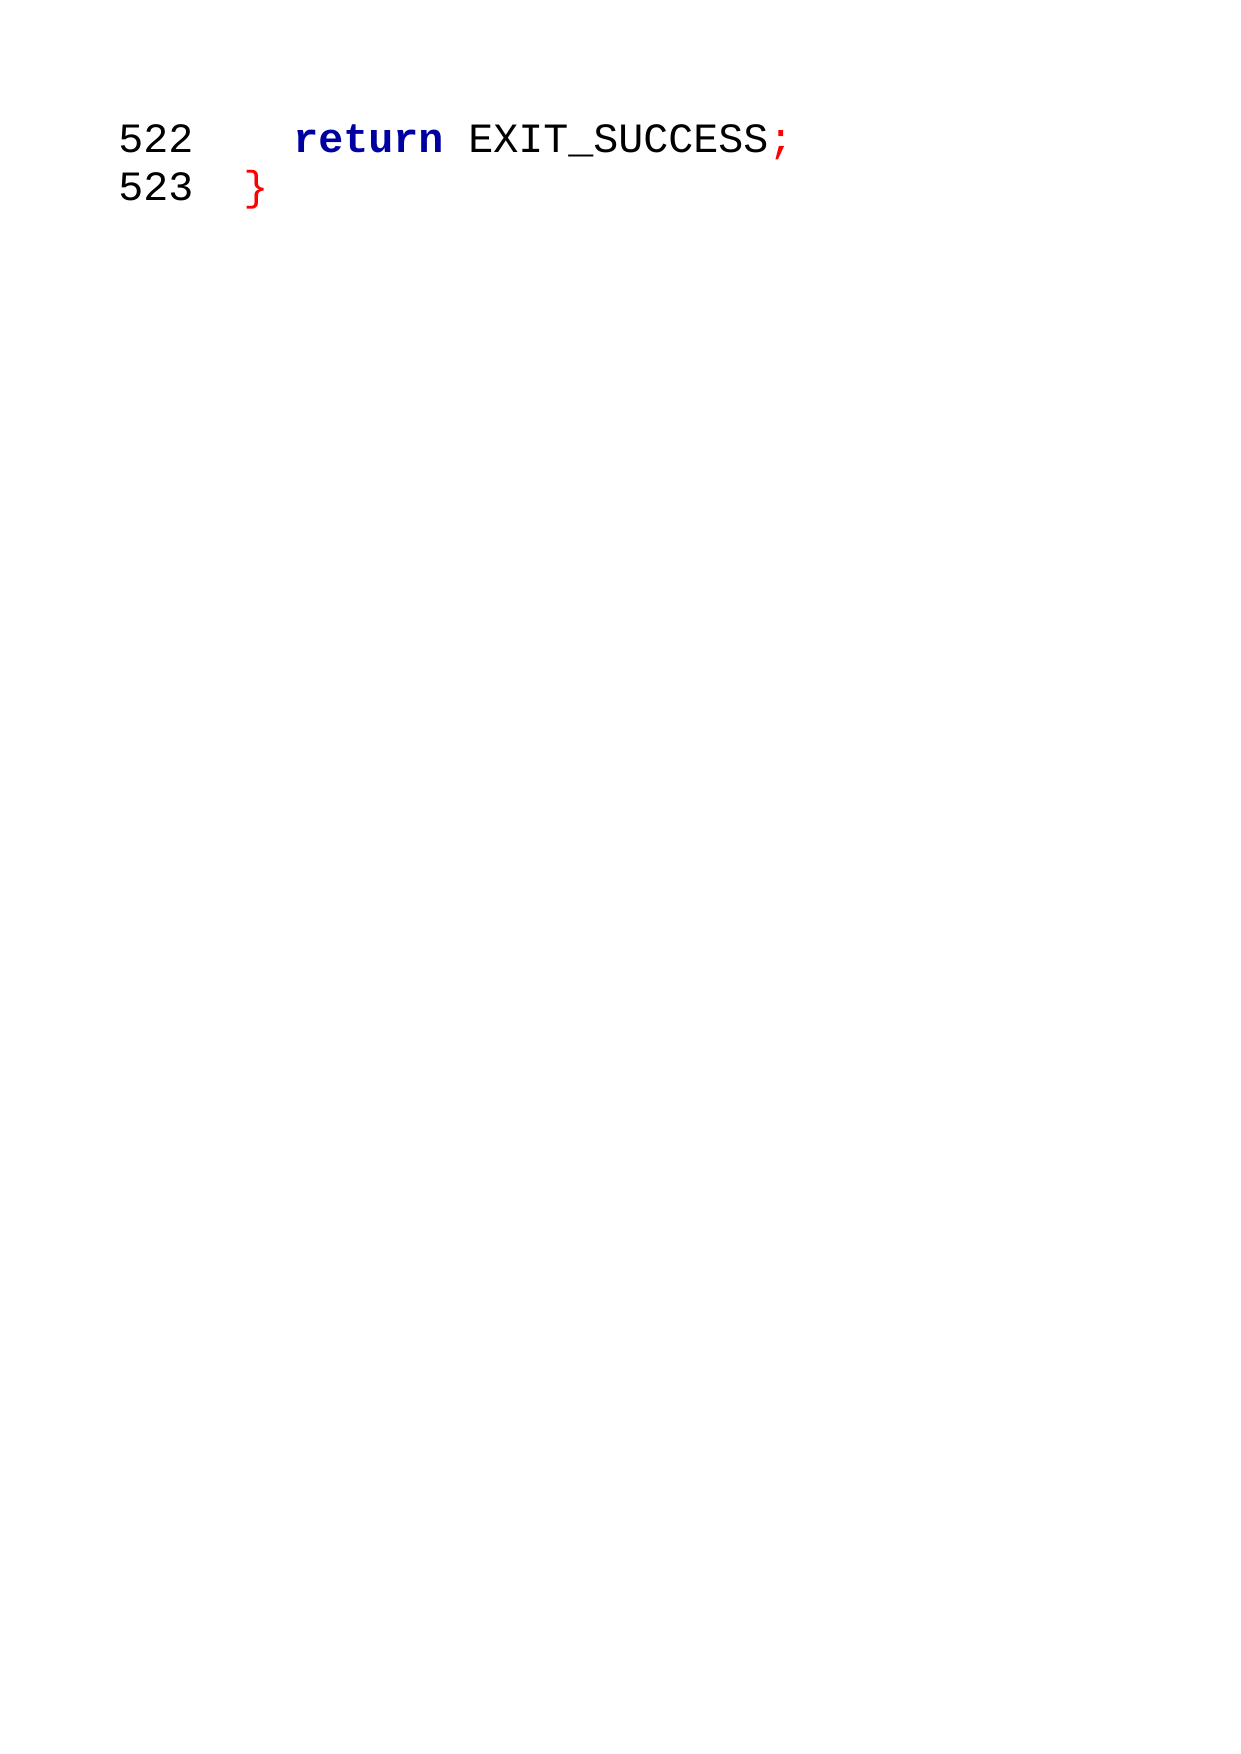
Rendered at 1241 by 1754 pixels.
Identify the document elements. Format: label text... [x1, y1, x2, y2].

subtitle 523 } [118, 165, 1122, 212]
subtitle 522 return EXIT_SUCCESS; [118, 118, 468, 165]
subtitle 522 return EXIT_SUCCESS; [768, 118, 1122, 165]
